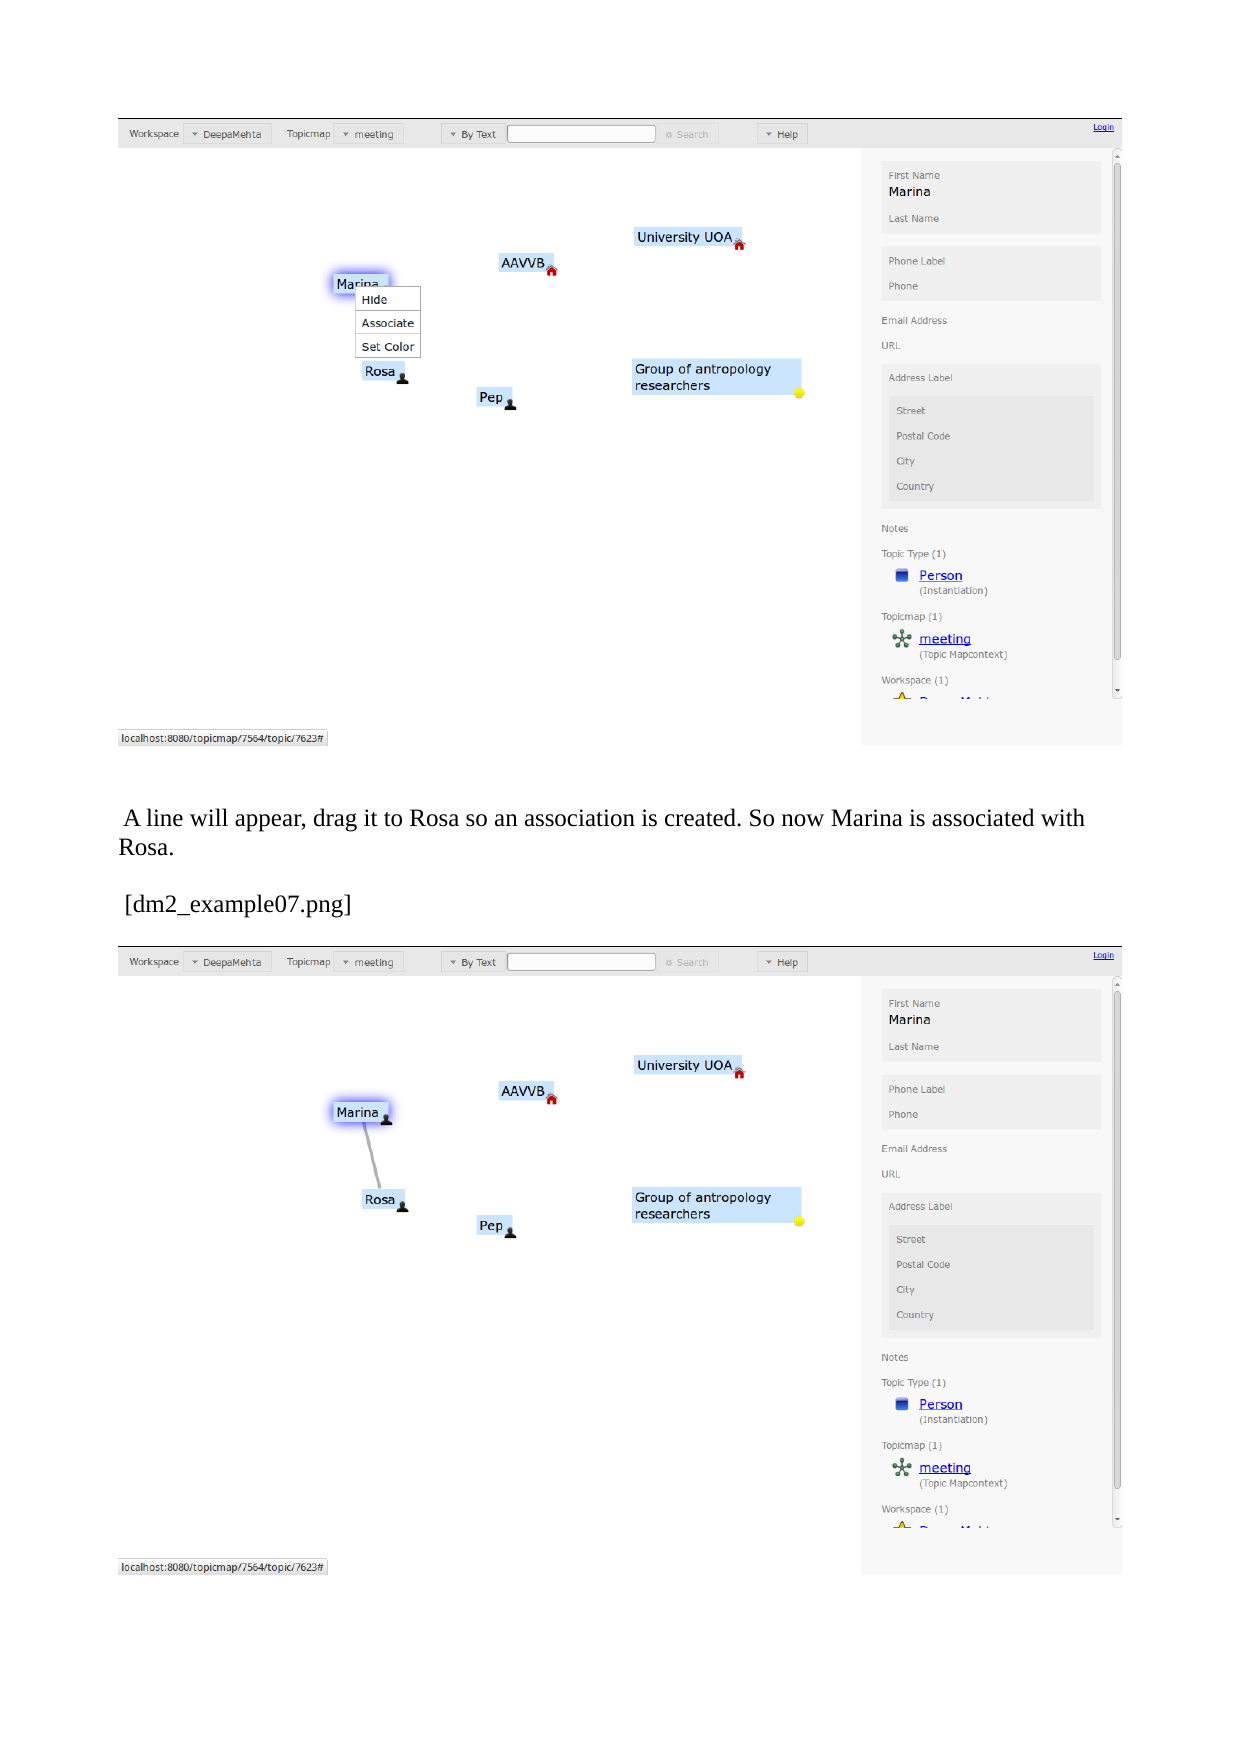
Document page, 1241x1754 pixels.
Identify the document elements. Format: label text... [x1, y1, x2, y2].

text A line will appear, drag it to Rosa so an association is created. So now Marina is associated with Rosa. [118, 803, 1122, 861]
picture [118, 946, 1123, 1575]
picture [118, 118, 1123, 746]
text [dm2_example07.png] [118, 889, 1122, 918]
